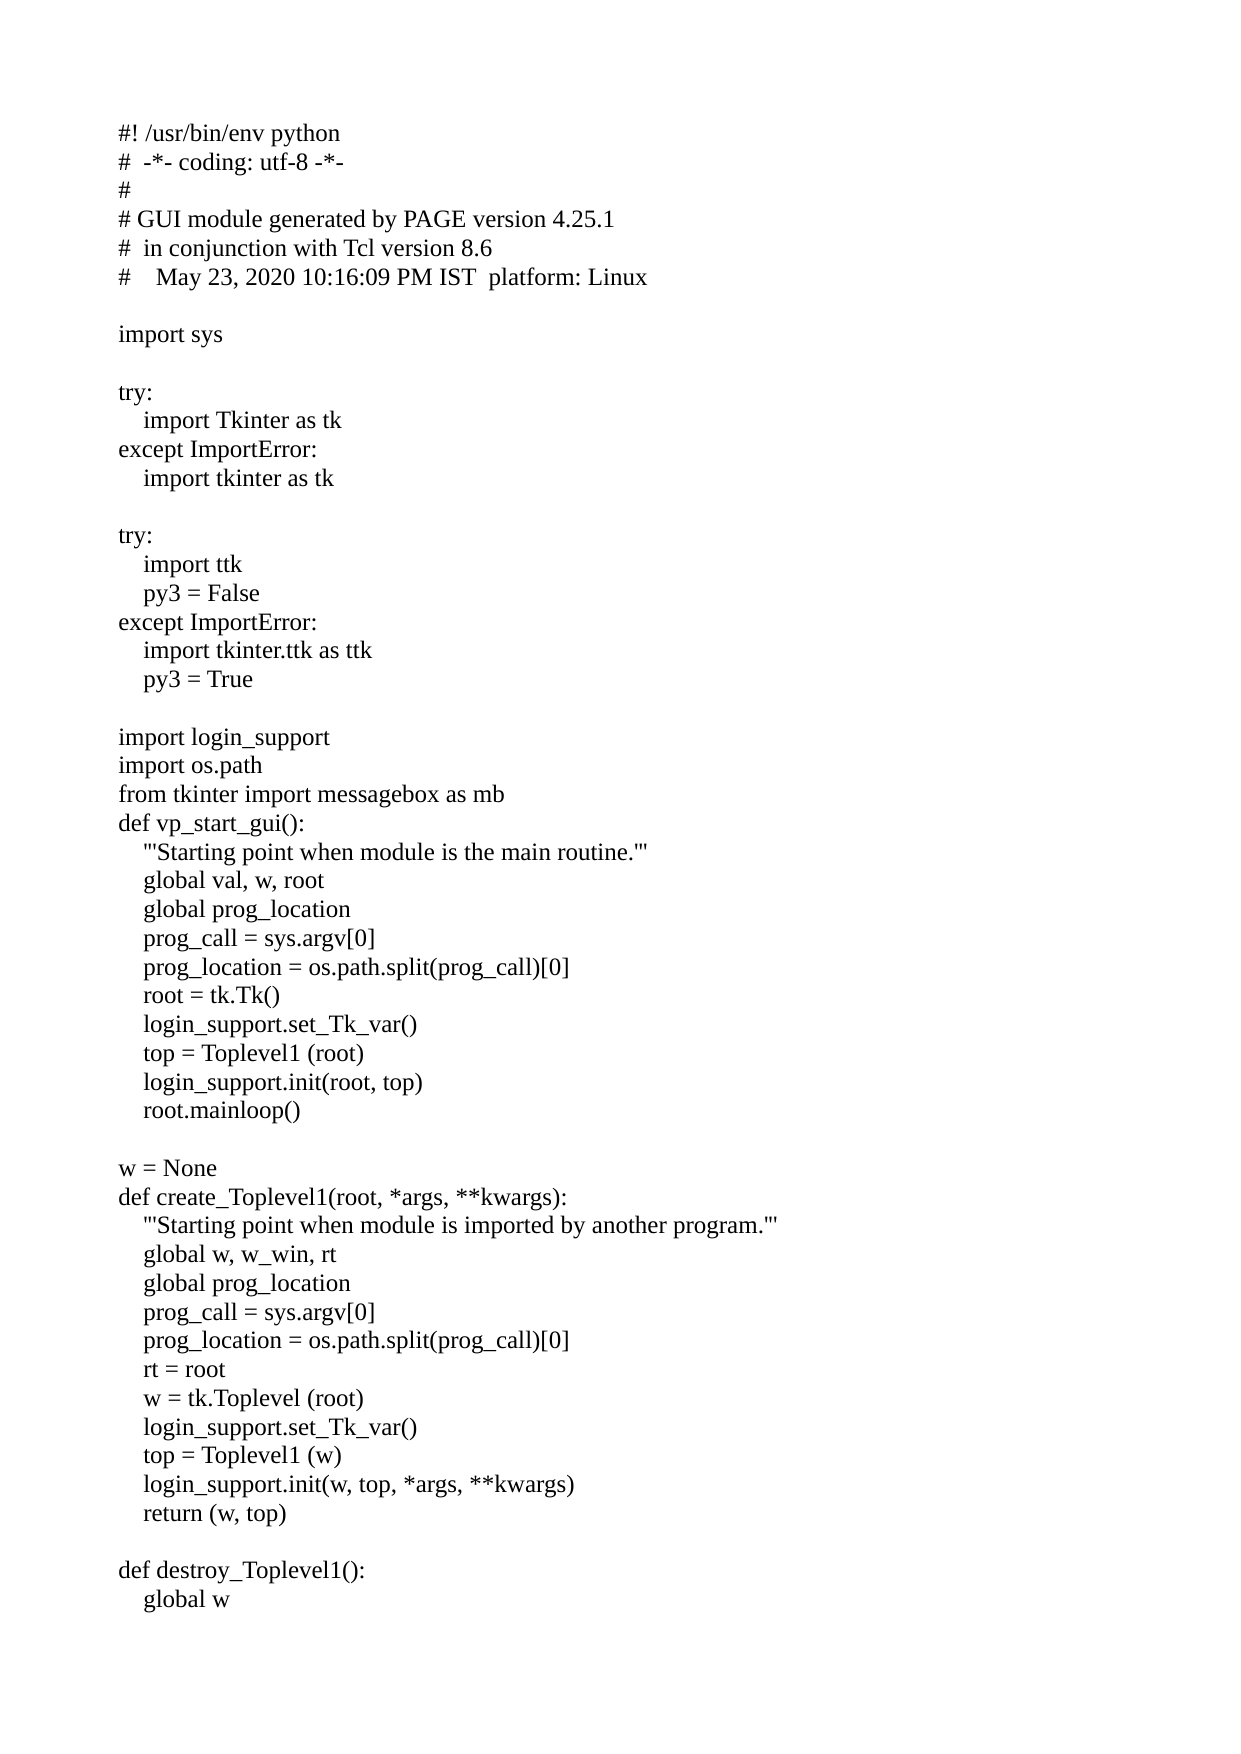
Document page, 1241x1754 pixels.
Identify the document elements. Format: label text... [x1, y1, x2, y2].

text global prog_location [118, 894, 1122, 923]
text import tkinter.ttk as ttk [118, 636, 1122, 664]
text import ttk [118, 549, 1122, 578]
text # GUI module generated by PAGE version 4.25.1 [118, 204, 1122, 233]
text # [118, 176, 1122, 204]
text # May 23, 2020 10:16:09 PM IST platform: Linux [118, 262, 1122, 291]
text login_support.set_Tk_var() [118, 1412, 1122, 1441]
text except ImportError: [118, 434, 1122, 463]
text global val, w, root [118, 866, 1122, 894]
text return (w, top) [118, 1498, 1122, 1527]
text py3 = False [118, 578, 1122, 607]
text prog_call = sys.argv[0] [118, 923, 1122, 952]
text prog_location = os.path.split(prog_call)[0] [118, 1326, 1122, 1354]
text prog_call = sys.argv[0] [118, 1297, 1122, 1326]
text #! /usr/bin/env python [118, 118, 1122, 147]
text w = tk.Toplevel (root) [118, 1383, 1122, 1412]
text import tkinter as tk [118, 463, 1122, 492]
text py3 = True [118, 664, 1122, 693]
text try: [118, 521, 1122, 549]
text '''Starting point when module is imported by another program.''' [118, 1211, 1122, 1239]
text # in conjunction with Tcl version 8.6 [118, 233, 1122, 262]
text global w [118, 1584, 1122, 1613]
text global w, w_win, rt [118, 1239, 1122, 1268]
text rt = root [118, 1354, 1122, 1383]
text w = None [118, 1153, 1122, 1182]
text login_support.init(w, top, *args, **kwargs) [118, 1469, 1122, 1498]
text root.mainloop() [118, 1096, 1122, 1124]
text import login_support [118, 722, 1122, 751]
text except ImportError: [118, 607, 1122, 636]
text try: [118, 377, 1122, 406]
text login_support.set_Tk_var() [118, 1009, 1122, 1038]
text top = Toplevel1 (root) [118, 1038, 1122, 1067]
text # -*- coding: utf-8 -*- [118, 147, 1122, 176]
text import os.path [118, 751, 1122, 779]
text prog_location = os.path.split(prog_call)[0] [118, 952, 1122, 981]
text global prog_location [118, 1268, 1122, 1297]
text from tkinter import messagebox as mb [118, 779, 1122, 808]
text '''Starting point when module is the main routine.''' [118, 837, 1122, 866]
text import Tkinter as tk [118, 406, 1122, 434]
text def create_Toplevel1(root, *args, **kwargs): [118, 1182, 1122, 1211]
text import sys [118, 319, 1122, 348]
text root = tk.Tk() [118, 981, 1122, 1009]
text def vp_start_gui(): [118, 808, 1122, 837]
text login_support.init(root, top) [118, 1067, 1122, 1096]
text top = Toplevel1 (w) [118, 1441, 1122, 1469]
text def destroy_Toplevel1(): [118, 1556, 1122, 1584]
